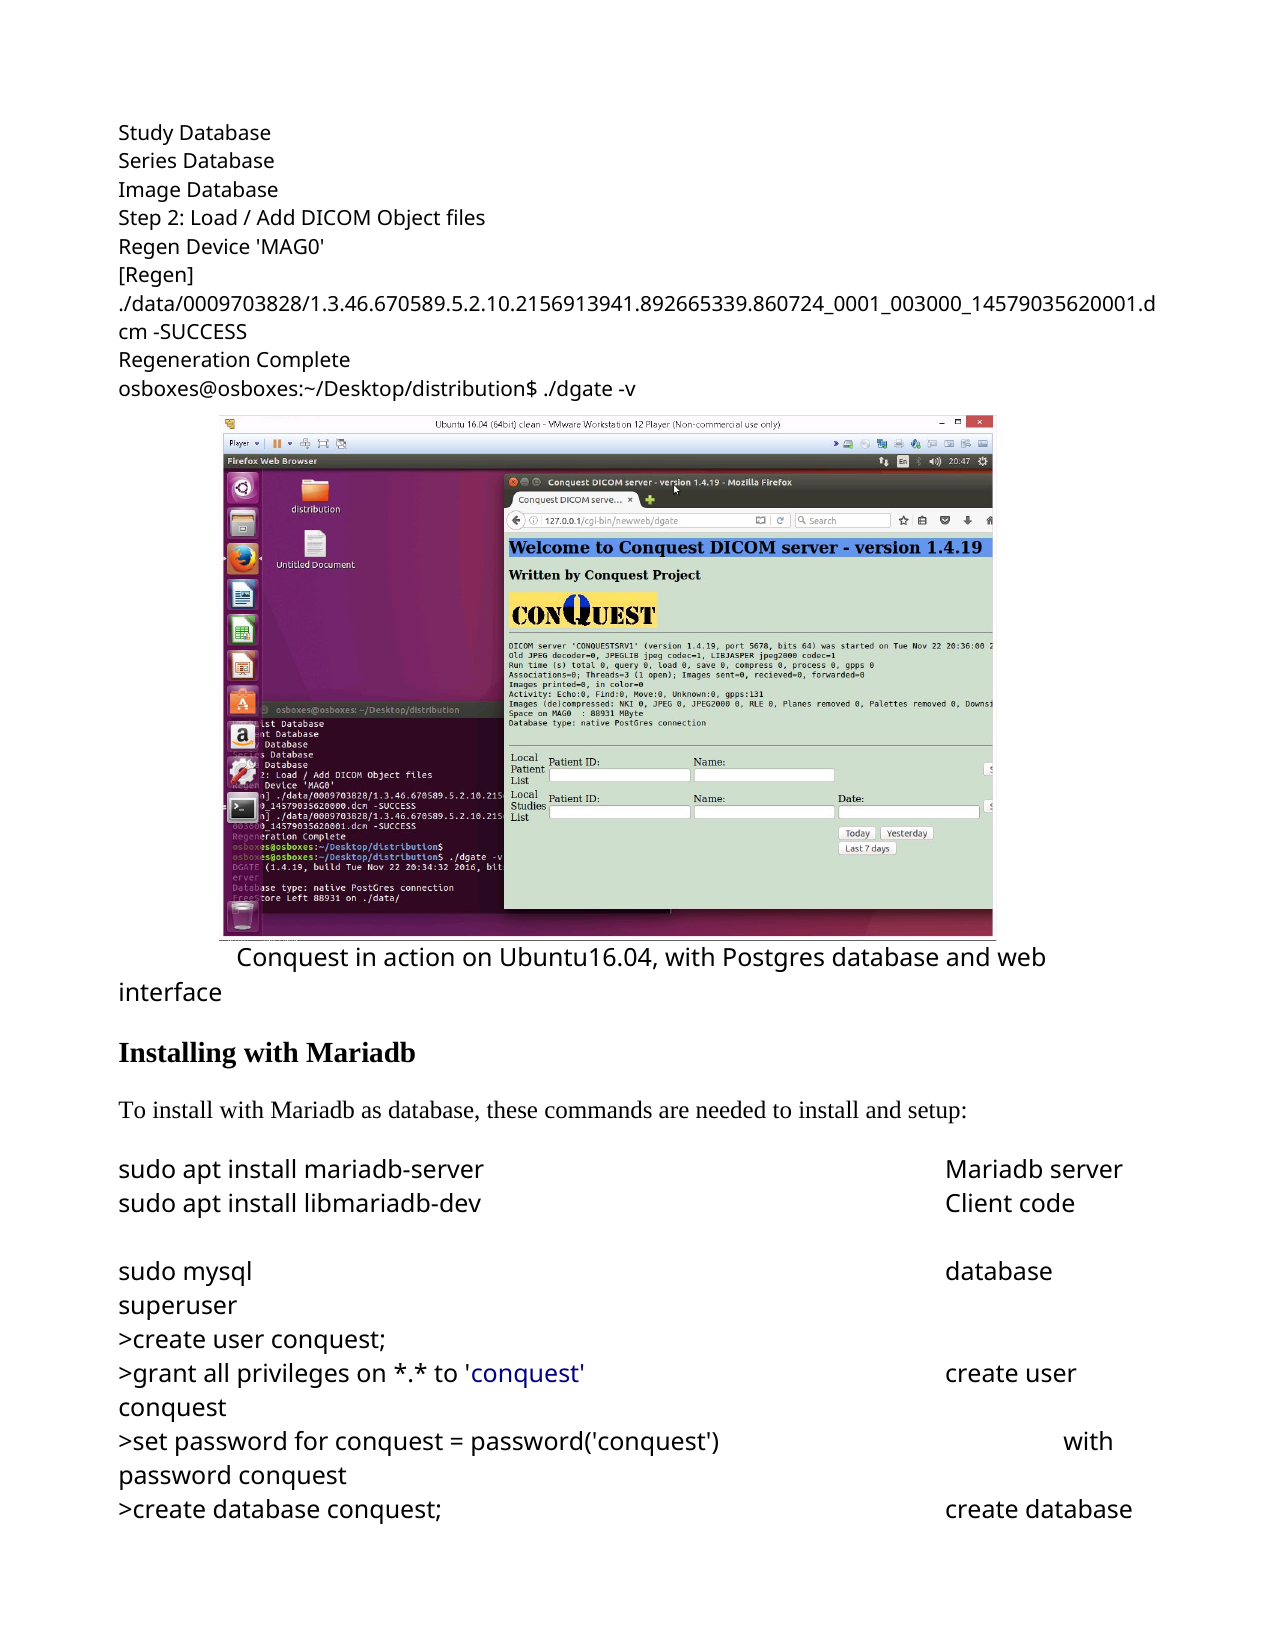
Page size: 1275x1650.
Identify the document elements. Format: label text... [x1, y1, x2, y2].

text osboxes@osboxes:~/Desktop/distribution$ ./dgate -v [118, 374, 1157, 402]
text Step 2: Load / Add DICOM Object files [118, 203, 1157, 232]
text Regeneration Complete [118, 346, 1157, 374]
text sudo apt install mariadb-server Mariadb server sudo apt install libmariadb-dev Client code [118, 1151, 1157, 1253]
text Study Database [118, 118, 1157, 147]
text sudo mysql database superuser >create user conquest; >grant all privileges on *.* to 'conquest' create user conquest [118, 1253, 1157, 1424]
text >set password for conquest = password('conquest') with password conquest [118, 1424, 1157, 1492]
text Installing with Mariadb [118, 1036, 1157, 1068]
text Conquest in action on Ubuntu16.04, with Postgres database and web interface [118, 402, 1157, 1008]
text To install with Mariadb as database, these commands are needed to install and setup: [118, 1096, 1157, 1124]
text Regen Device 'MAG0' [118, 232, 1157, 260]
text Series Database [118, 147, 1157, 175]
text [Regen] ./data/0009703828/1.3.46.670589.5.2.10.2156913941.892665339.860724_0001_003000_14579035620001.dcm -SUCCESS [118, 260, 1157, 346]
text Image Database [118, 175, 1157, 203]
picture [219, 415, 997, 941]
text >create database conquest; create database [118, 1492, 1157, 1526]
